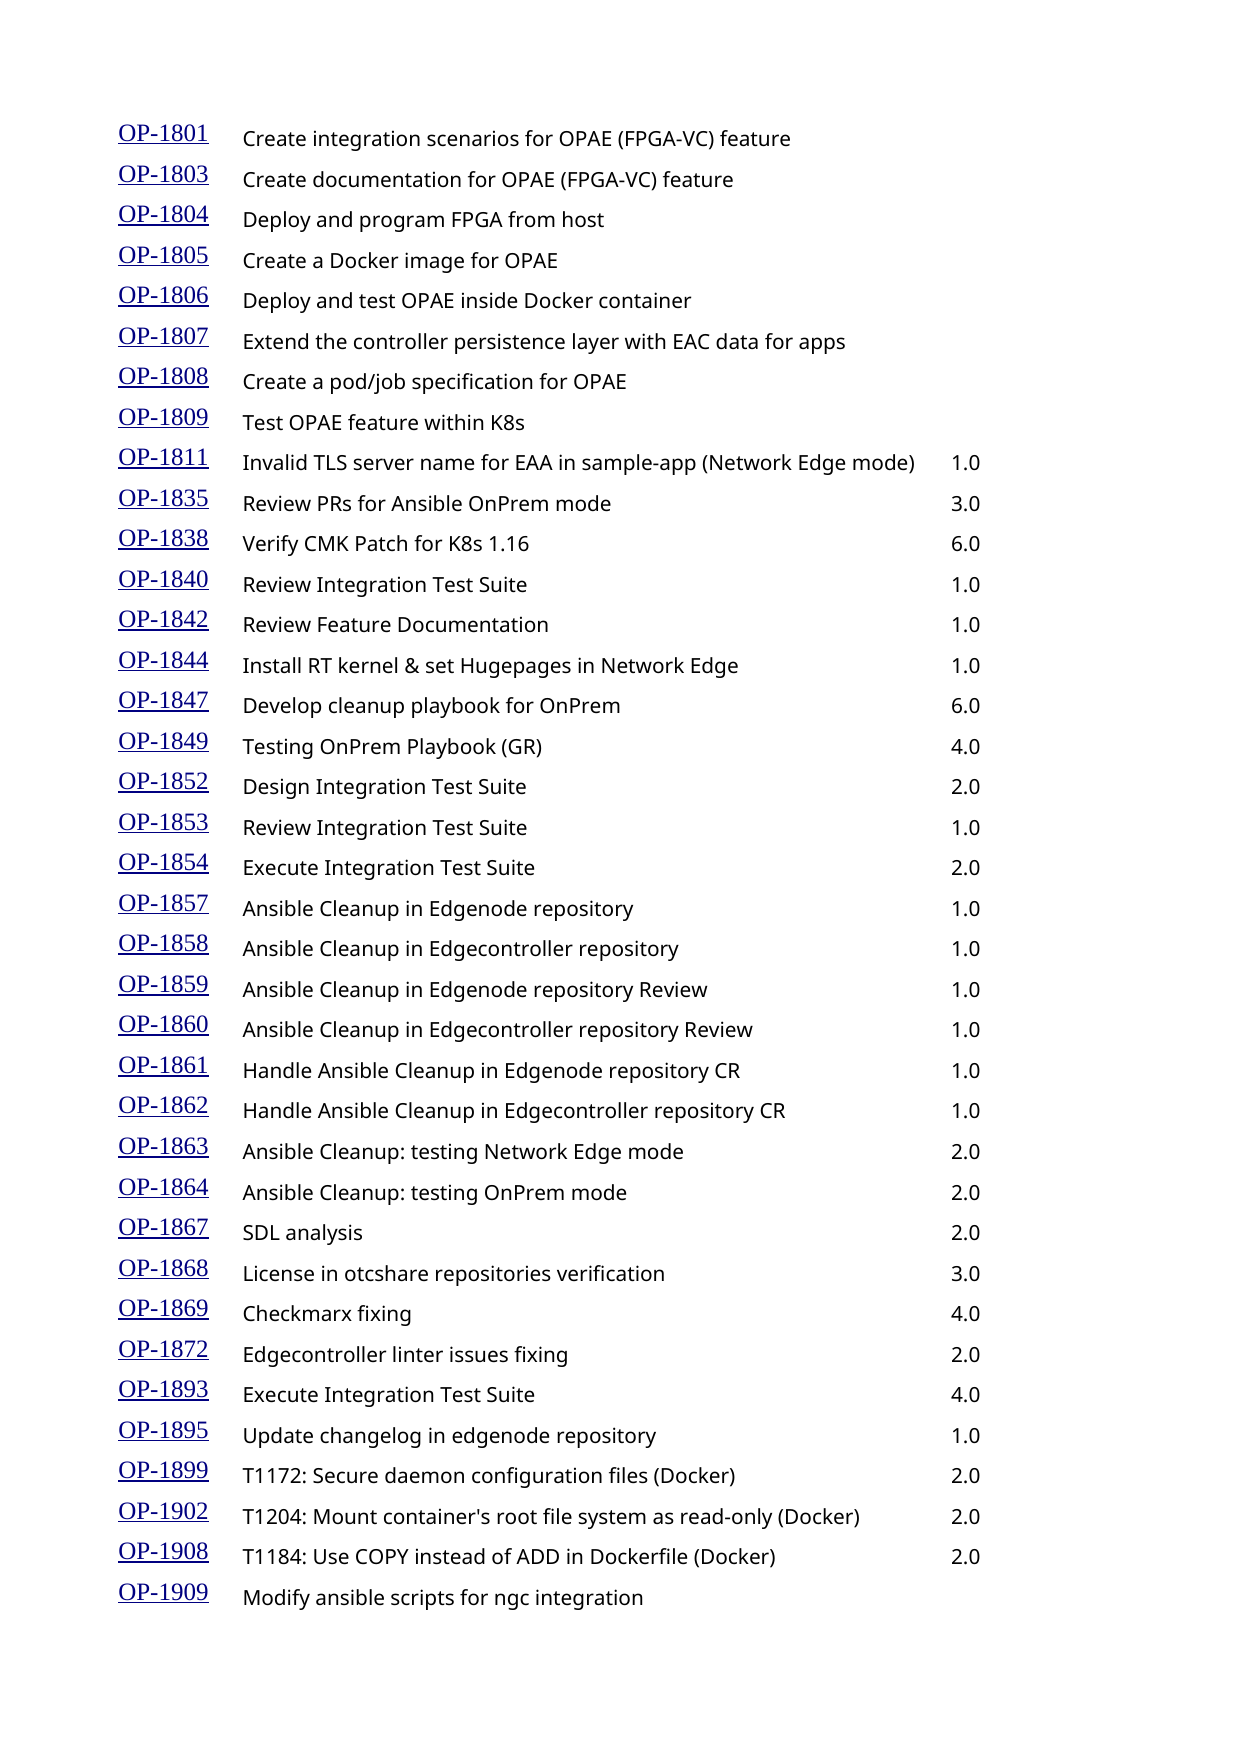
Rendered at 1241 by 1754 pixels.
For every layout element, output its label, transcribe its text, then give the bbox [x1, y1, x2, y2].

table_cell 6.0 [945, 523, 1122, 564]
table_cell OP-1895 [118, 1415, 236, 1455]
table_cell Handle Ansible Cleanup in Edgenode repository CR [236, 1050, 945, 1091]
table_cell [945, 118, 1122, 159]
table_cell OP-1859 [118, 969, 236, 1009]
table_cell OP-1801 [118, 118, 236, 159]
table_cell 1.0 [945, 1010, 1122, 1050]
table_cell OP-1847 [118, 685, 236, 726]
table_cell OP-1844 [118, 645, 236, 685]
table_cell Ansible Cleanup in Edgecontroller repository Review [236, 1010, 945, 1050]
table_cell Deploy and program FPGA from host [236, 199, 945, 240]
table_cell [945, 1577, 1122, 1617]
table_cell 6.0 [945, 685, 1122, 726]
table_cell Ansible Cleanup in Edgecontroller repository [236, 929, 945, 969]
table_cell 4.0 [945, 726, 1122, 766]
table_cell OP-1869 [118, 1293, 236, 1334]
table_cell 1.0 [945, 564, 1122, 604]
table_cell Create a pod/job specification for OPAE [236, 361, 945, 402]
table_cell OP-1804 [118, 199, 236, 240]
table_cell OP-1854 [118, 848, 236, 888]
table_cell OP-1902 [118, 1496, 236, 1536]
table_cell OP-1808 [118, 361, 236, 402]
table_cell Checkmarx fixing [236, 1293, 945, 1334]
table_cell OP-1862 [118, 1091, 236, 1131]
table_cell Verify CMK Patch for K8s 1.16 [236, 523, 945, 564]
table_cell OP-1853 [118, 807, 236, 847]
table_cell 1.0 [945, 929, 1122, 969]
table_cell 2.0 [945, 1536, 1122, 1577]
table_cell 2.0 [945, 766, 1122, 807]
table_cell OP-1840 [118, 564, 236, 604]
table_cell Ansible Cleanup in Edgenode repository [236, 888, 945, 928]
table_cell Modify ansible scripts for ngc integration [236, 1577, 945, 1617]
table_cell Execute Integration Test Suite [236, 1374, 945, 1415]
table_cell 2.0 [945, 1131, 1122, 1172]
table_cell OP-1867 [118, 1212, 236, 1253]
table_cell Ansible Cleanup: testing Network Edge mode [236, 1131, 945, 1172]
table_cell Invalid TLS server name for EAA in sample-app (Network Edge mode) [236, 442, 945, 483]
table_cell [945, 402, 1122, 442]
table_cell 1.0 [945, 888, 1122, 928]
table_cell Develop cleanup playbook for OnPrem [236, 685, 945, 726]
table_cell 3.0 [945, 483, 1122, 523]
table_cell [945, 280, 1122, 321]
table_cell OP-1807 [118, 321, 236, 361]
table_cell OP-1805 [118, 240, 236, 280]
table_cell 2.0 [945, 1455, 1122, 1496]
table_cell 1.0 [945, 1050, 1122, 1091]
table_cell Ansible Cleanup: testing OnPrem mode [236, 1172, 945, 1212]
table_cell OP-1857 [118, 888, 236, 928]
table_cell 4.0 [945, 1374, 1122, 1415]
table_cell Deploy and test OPAE inside Docker container [236, 280, 945, 321]
table_cell T1184: Use COPY instead of ADD in Dockerfile (Docker) [236, 1536, 945, 1577]
table_cell 1.0 [945, 1415, 1122, 1455]
table_cell Review Integration Test Suite [236, 807, 945, 847]
table_cell 1.0 [945, 807, 1122, 847]
table_cell Ansible Cleanup in Edgenode repository Review [236, 969, 945, 1009]
table_cell 3.0 [945, 1253, 1122, 1293]
table_cell 2.0 [945, 1172, 1122, 1212]
table_cell OP-1809 [118, 402, 236, 442]
table_cell OP-1842 [118, 604, 236, 645]
table_cell T1204: Mount container's root file system as read-only (Docker) [236, 1496, 945, 1536]
table_cell 2.0 [945, 1334, 1122, 1374]
table_cell 1.0 [945, 969, 1122, 1009]
table_cell Install RT kernel & set Hugepages in Network Edge [236, 645, 945, 685]
table_cell Edgecontroller linter issues fixing [236, 1334, 945, 1374]
table_cell 2.0 [945, 848, 1122, 888]
table_cell Create integration scenarios for OPAE (FPGA-VC) feature [236, 118, 945, 159]
table_cell Design Integration Test Suite [236, 766, 945, 807]
table_cell OP-1899 [118, 1455, 236, 1496]
table_cell Create documentation for OPAE (FPGA-VC) feature [236, 159, 945, 199]
table_cell OP-1908 [118, 1536, 236, 1577]
table_cell Review PRs for Ansible OnPrem mode [236, 483, 945, 523]
table_cell OP-1861 [118, 1050, 236, 1091]
table_cell OP-1835 [118, 483, 236, 523]
table_cell [945, 159, 1122, 199]
table_cell Update changelog in edgenode repository [236, 1415, 945, 1455]
table_cell T1172: Secure daemon configuration files (Docker) [236, 1455, 945, 1496]
table_cell 1.0 [945, 442, 1122, 483]
table_cell OP-1858 [118, 929, 236, 969]
table_cell OP-1811 [118, 442, 236, 483]
table_cell [945, 321, 1122, 361]
table_cell 1.0 [945, 645, 1122, 685]
table_cell OP-1803 [118, 159, 236, 199]
table_cell 1.0 [945, 604, 1122, 645]
table_cell SDL analysis [236, 1212, 945, 1253]
table_cell OP-1864 [118, 1172, 236, 1212]
table_cell Handle Ansible Cleanup in Edgecontroller repository CR [236, 1091, 945, 1131]
table_cell OP-1863 [118, 1131, 236, 1172]
table_cell OP-1909 [118, 1577, 236, 1617]
table_cell Extend the controller persistence layer with EAC data for apps [236, 321, 945, 361]
table_cell License in otcshare repositories verification [236, 1253, 945, 1293]
table_cell OP-1872 [118, 1334, 236, 1374]
table_cell Execute Integration Test Suite [236, 848, 945, 888]
table_cell OP-1868 [118, 1253, 236, 1293]
table_cell 1.0 [945, 1091, 1122, 1131]
table_cell OP-1849 [118, 726, 236, 766]
table_cell Testing OnPrem Playbook (GR) [236, 726, 945, 766]
table_cell [945, 361, 1122, 402]
table_cell OP-1838 [118, 523, 236, 564]
table_cell Review Feature Documentation [236, 604, 945, 645]
table_cell OP-1806 [118, 280, 236, 321]
table_cell Review Integration Test Suite [236, 564, 945, 604]
table_cell OP-1860 [118, 1010, 236, 1050]
table_cell 2.0 [945, 1496, 1122, 1536]
table_cell [945, 240, 1122, 280]
table_cell OP-1893 [118, 1374, 236, 1415]
table_cell [945, 199, 1122, 240]
table_cell Create a Docker image for OPAE [236, 240, 945, 280]
table_cell OP-1852 [118, 766, 236, 807]
table_cell 4.0 [945, 1293, 1122, 1334]
table_cell Test OPAE feature within K8s [236, 402, 945, 442]
table_cell 2.0 [945, 1212, 1122, 1253]
